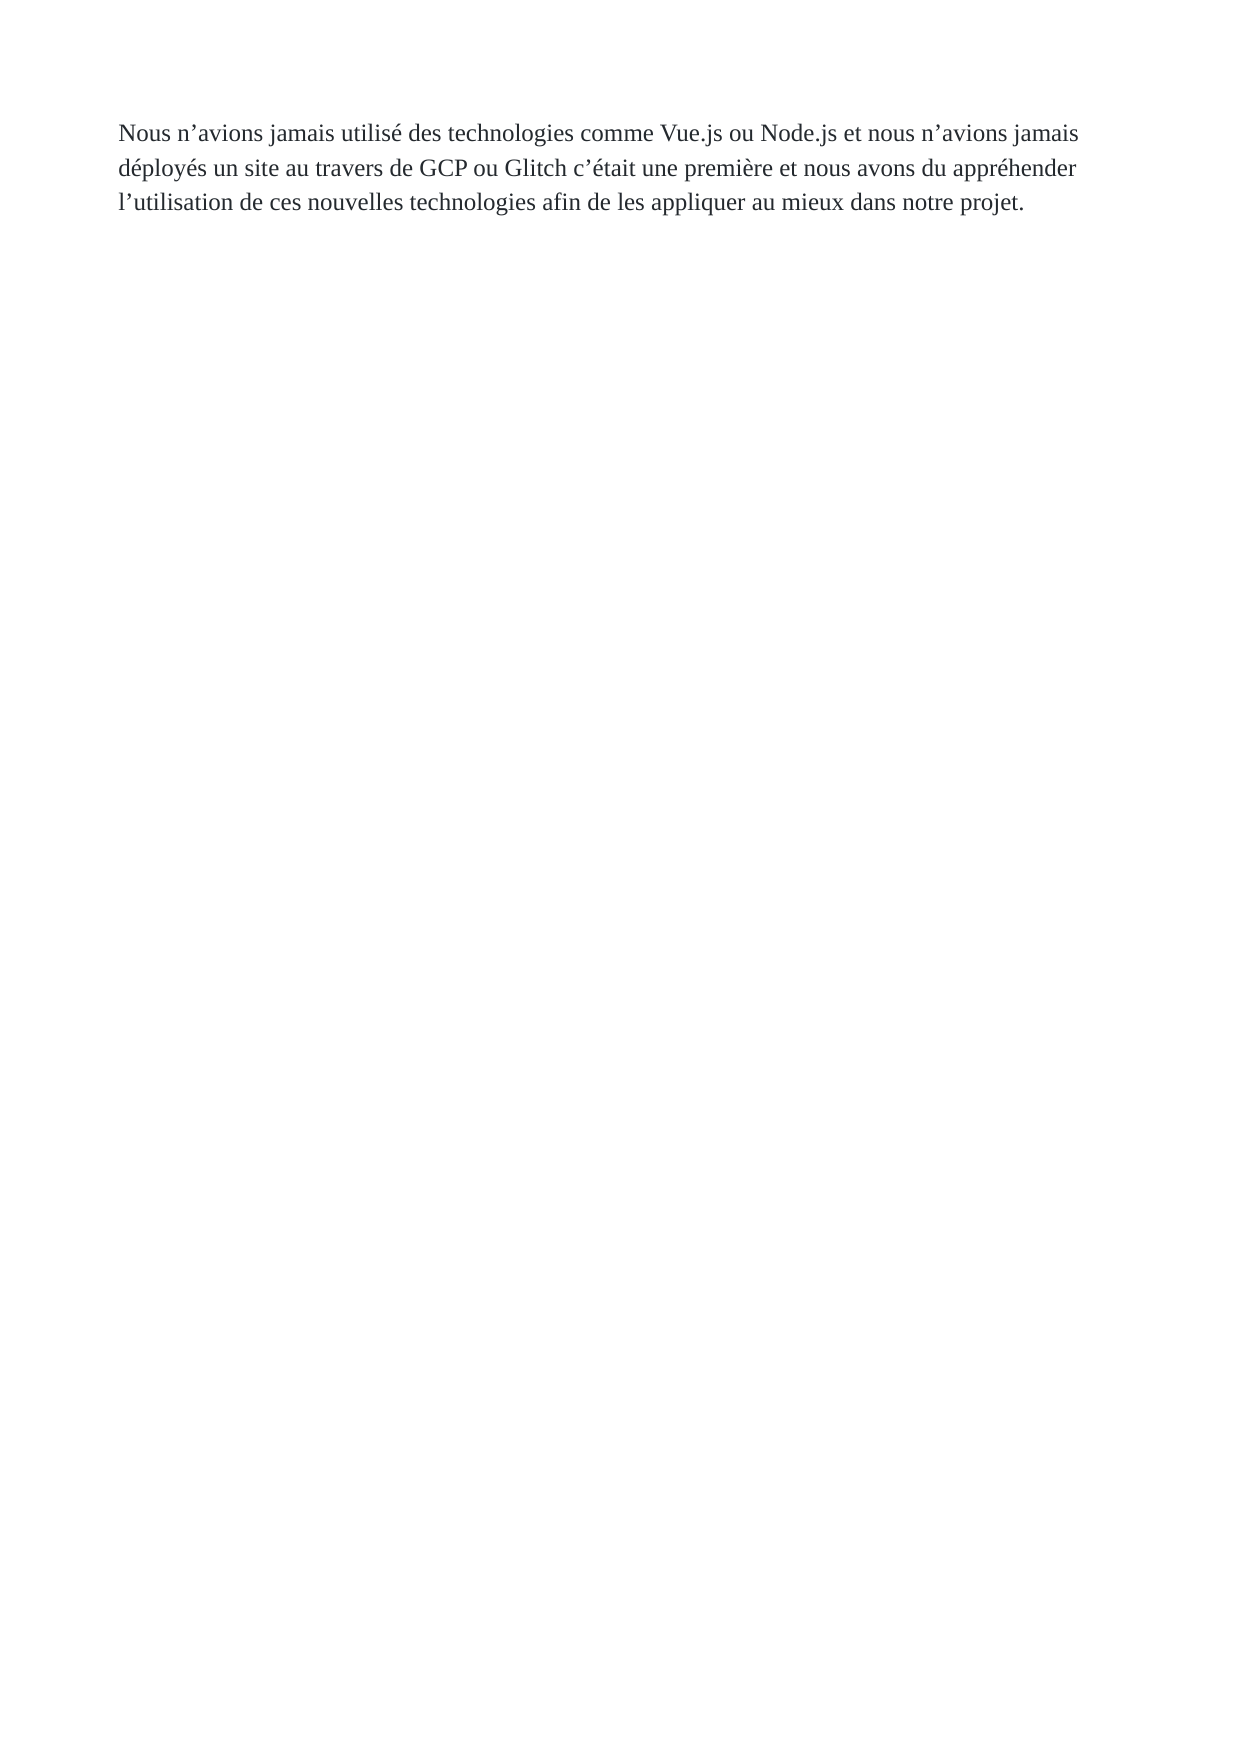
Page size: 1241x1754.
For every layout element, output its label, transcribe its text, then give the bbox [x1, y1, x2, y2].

text Nous n’avions jamais utilisé des technologies comme Vue.js ou Node.js et nous n’avions jamais déployés un site au travers de GCP ou Glitch c’était une première et nous avons du appréhender l’utilisation de ces nouvelles technologies afin de les appliquer au mieux dans notre projet. [118, 118, 1122, 216]
